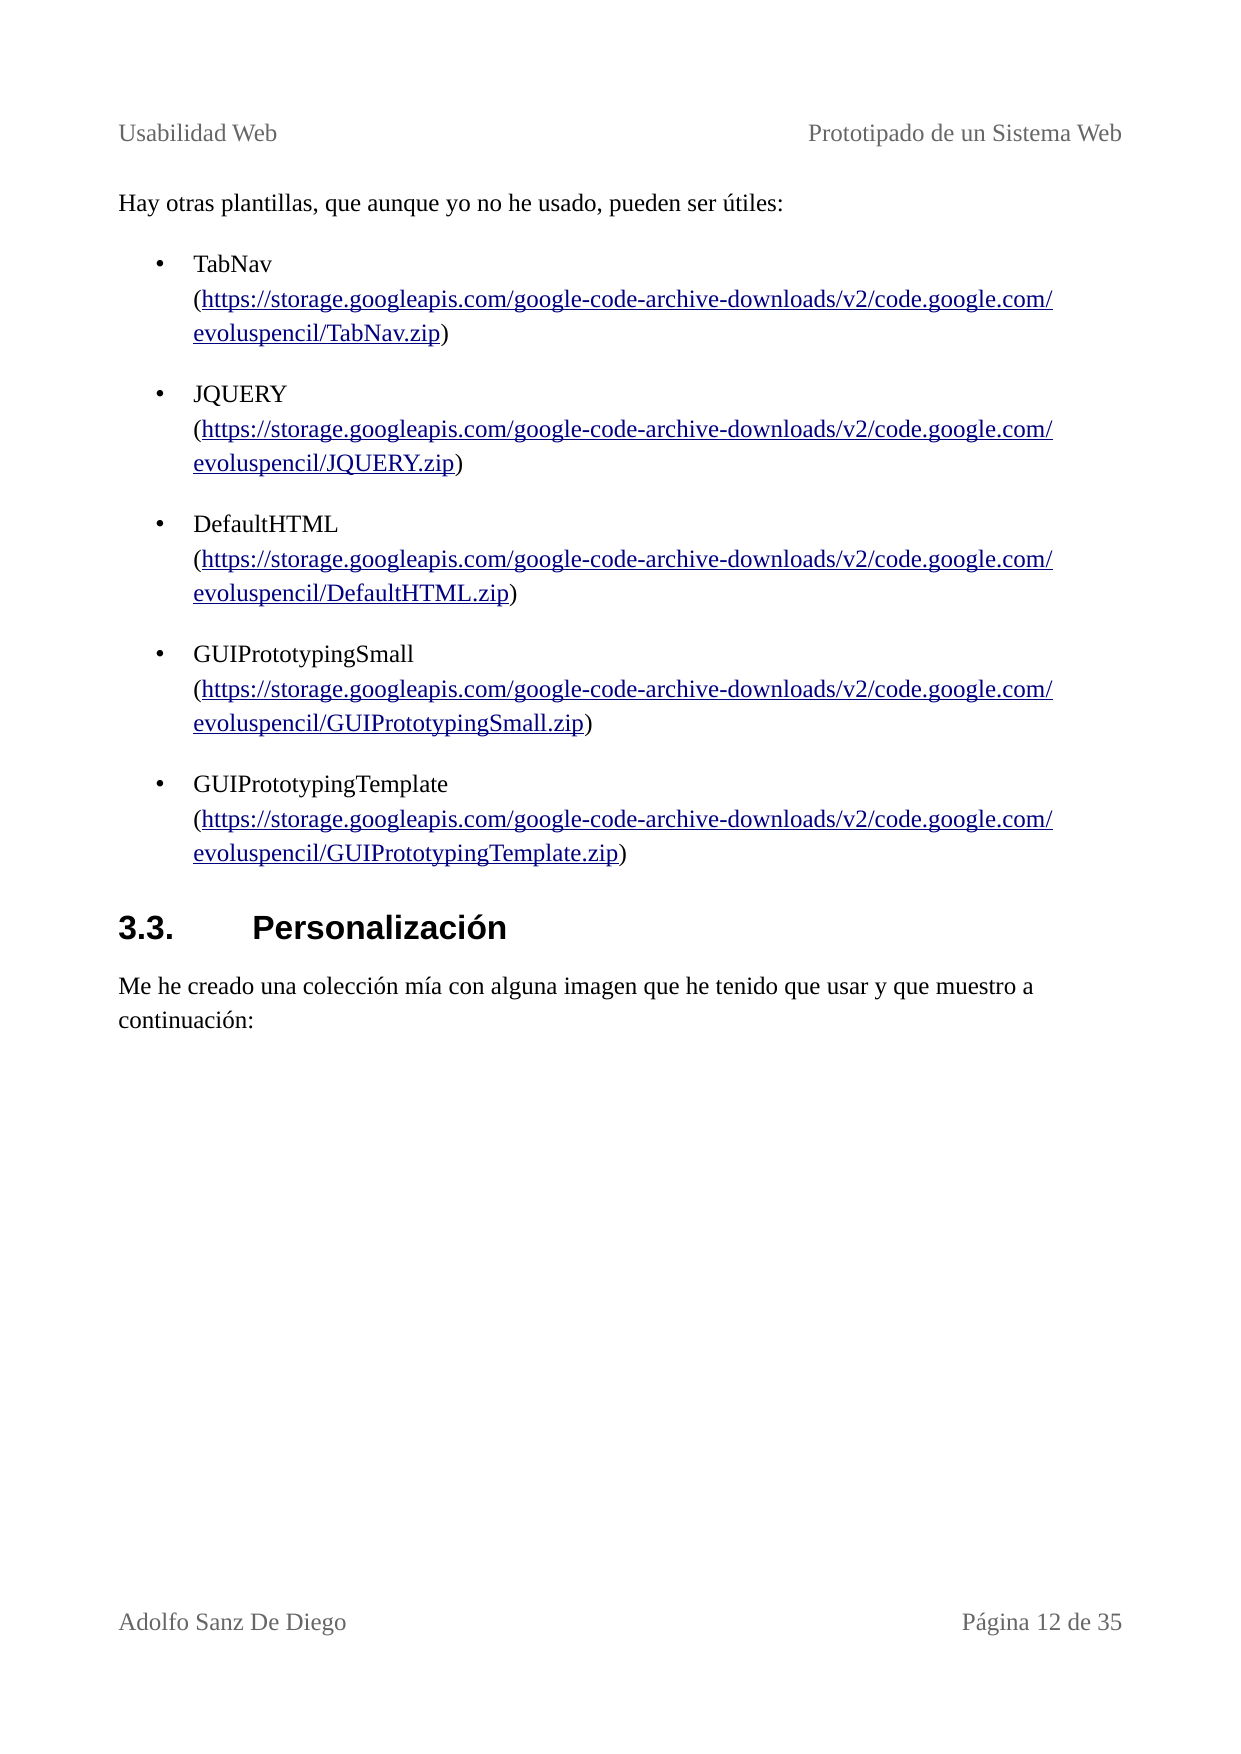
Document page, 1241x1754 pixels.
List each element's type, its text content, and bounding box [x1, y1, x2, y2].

list DefaultHTML (https://storage.googleapis.com/google-code-archive-downloads/v2/code.google.com/evoluspencil/DefaultHTML.zip) [156, 509, 1122, 607]
subtitle Personalización [118, 908, 1122, 947]
text Me he creado una colección mía con alguna imagen que he tenido que usar y que muestro a continuación: [118, 971, 1122, 1034]
list GUIPrototypingTemplate (https://storage.googleapis.com/google-code-archive-downloads/v2/code.google.com/evoluspencil/GUIPrototypingTemplate.zip) [156, 769, 1122, 867]
text Hay otras plantillas, que aunque yo no he usado, pueden ser útiles: [118, 188, 1122, 217]
list GUIPrototypingSmall (https://storage.googleapis.com/google-code-archive-downloads/v2/code.google.com/evoluspencil/GUIPrototypingSmall.zip) [156, 639, 1122, 737]
list JQUERY (https://storage.googleapis.com/google-code-archive-downloads/v2/code.google.com/evoluspencil/JQUERY.zip) [156, 379, 1122, 477]
list TabNav (https://storage.googleapis.com/google-code-archive-downloads/v2/code.google.com/evoluspencil/TabNav.zip) [156, 249, 1122, 347]
